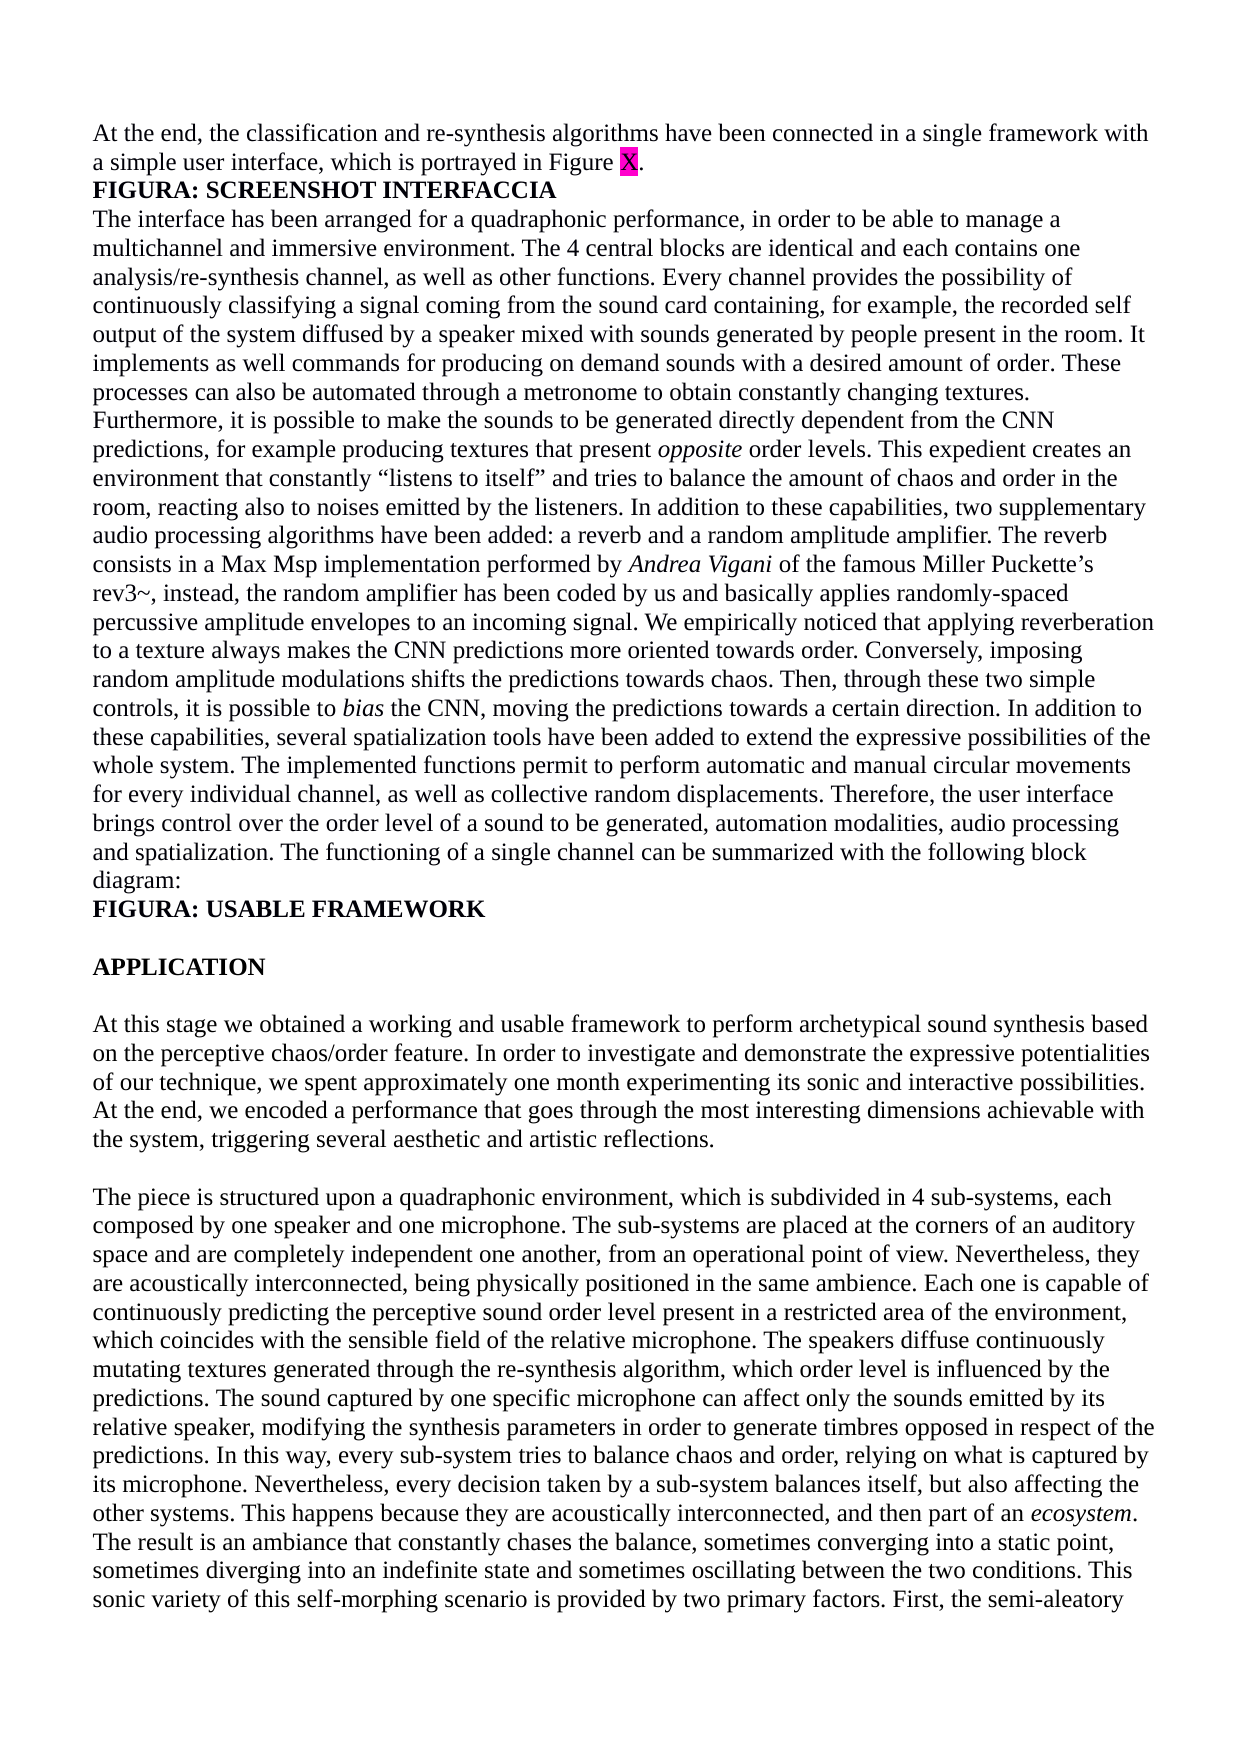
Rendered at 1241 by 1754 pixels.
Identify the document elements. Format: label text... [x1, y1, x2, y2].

text At the end, the classification and re-synthesis algorithms have been connected in a single framework with a simple user interface, which is portrayed in Figure X. [92, 118, 1160, 176]
text FIGURA: SCREENSHOT INTERFACCIA [92, 176, 1160, 204]
text The interface has been arranged for a quadraphonic performance, in order to be able to manage a multichannel and immersive environment. The 4 central blocks are identical and each contains one analysis/re-synthesis channel, as well as other functions. Every channel provides the possibility of continuously classifying a signal coming from the sound card containing, for example, the recorded self output of the system diffused by a speaker mixed with sounds generated by people present in the room. It implements as well commands for producing on demand sounds with a desired amount of order. These processes can also be automated through a metronome to obtain constantly changing textures. Furthermore, it is possible to make the sounds to be generated directly dependent from the CNN predictions, for example producing textures that present opposite order levels. This expedient creates an environment that constantly “listens to itself” and tries to balance the amount of chaos and order in the room, reacting also to noises emitted by the listeners. In addition to these capabilities, two supplementary audio processing algorithms have been added: a reverb and a random amplitude amplifier. The reverb consists in a Max Msp implementation performed by Andrea Vigani of the famous Miller Puckette’s rev3~, instead, the random amplifier has been coded by us and basically applies randomly-spaced percussive amplitude envelopes to an incoming signal. We empirically noticed that applying reverberation to a texture always makes the CNN predictions more oriented towards order. Conversely, imposing random amplitude modulations shifts the predictions towards chaos. Then, through these two simple controls, it is possible to bias the CNN, moving the predictions towards a certain direction. In addition to these capabilities, several spatialization tools have been added to extend the expressive possibilities of the whole system. The implemented functions permit to perform automatic and manual circular movements for every individual channel, as well as collective random displacements. Therefore, the user interface brings control over the order level of a sound to be generated, automation modalities, audio processing and spatialization. The functioning of a single channel can be summarized with the following block diagram: [92, 204, 1160, 894]
text At this stage we obtained a working and usable framework to perform archetypical sound synthesis based on the perceptive chaos/order feature. In order to investigate and demonstrate the expressive potentialities of our technique, we spent approximately one month experimenting its sonic and interactive possibilities. At the end, we encoded a performance that goes through the most interesting dimensions achievable with the system, triggering several aesthetic and artistic reflections. [92, 1009, 1160, 1153]
text The piece is structured upon a quadraphonic environment, which is subdivided in 4 sub-systems, each composed by one speaker and one microphone. The sub-systems are placed at the corners of an auditory space and are completely independent one another, from an operational point of view. Nevertheless, they are acoustically interconnected, being physically positioned in the same ambience. Each one is capable of continuously predicting the perceptive sound order level present in a restricted area of the environment, which coincides with the sensible field of the relative microphone. The speakers diffuse continuously mutating textures generated through the re-synthesis algorithm, which order level is influenced by the predictions. The sound captured by one specific microphone can affect only the sounds emitted by its relative speaker, modifying the synthesis parameters in order to generate timbres opposed in respect of the predictions. In this way, every sub-system tries to balance chaos and order, relying on what is captured by its microphone. Nevertheless, every decision taken by a sub-system balances itself, but also affecting the other systems. This happens because they are acoustically interconnected, and then part of an ecosystem. The result is an ambiance that constantly chases the balance, sometimes converging into a static point, sometimes diverging into an indefinite state and sometimes oscillating between the two conditions. This sonic variety of this self-morphing scenario is provided by two primary factors. First, the semi-aleatory [92, 1182, 1160, 1613]
text APPLICATION [92, 952, 1160, 981]
text FIGURA: USABLE FRAMEWORK [92, 894, 1160, 923]
